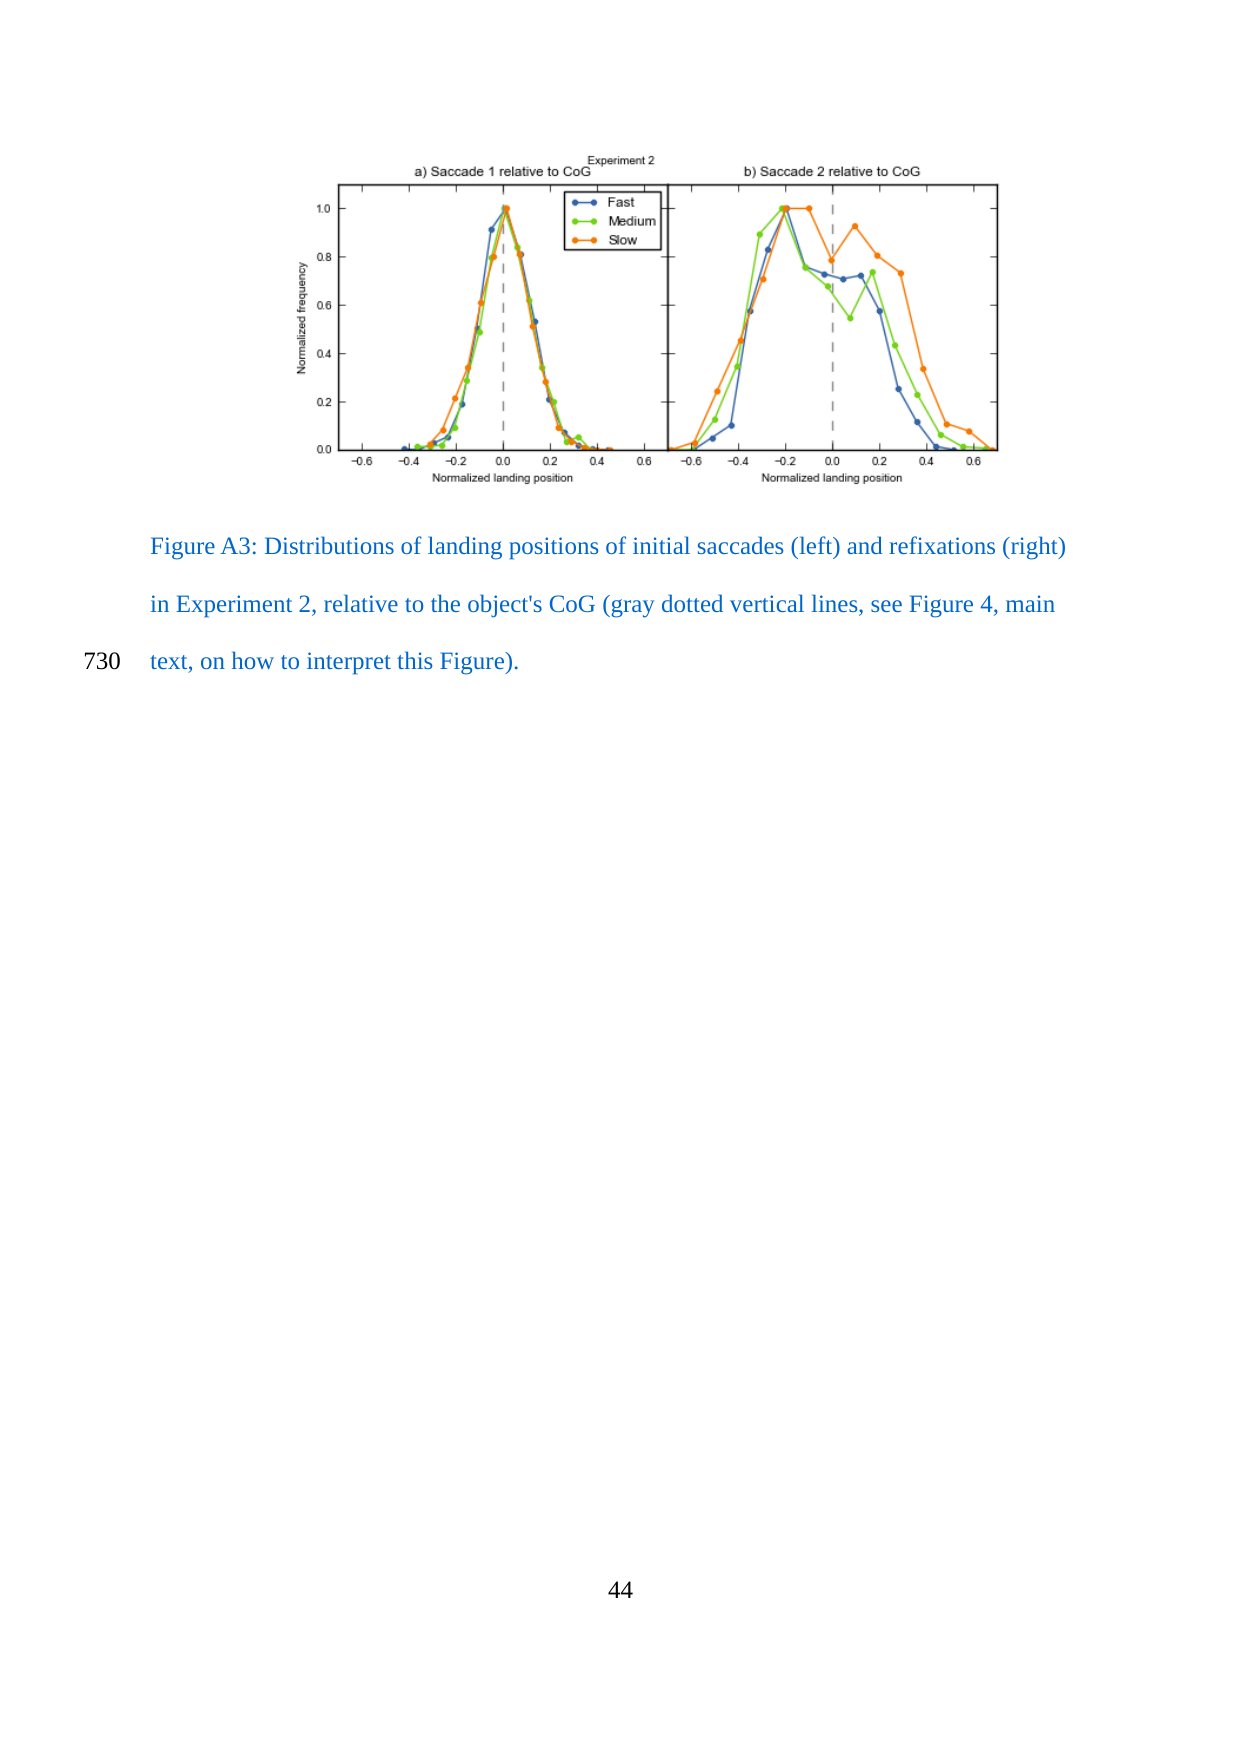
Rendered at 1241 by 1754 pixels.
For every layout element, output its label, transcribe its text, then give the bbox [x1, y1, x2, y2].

text Figure A3: Distributions of landing positions of initial saccades (left) and refixations (right) in Experiment 2, relative to the object's CoG (gray dotted vertical lines, see Figure 4, main text, on how to interpret this Figure). [150, 503, 1091, 675]
picture [150, 150, 1091, 503]
